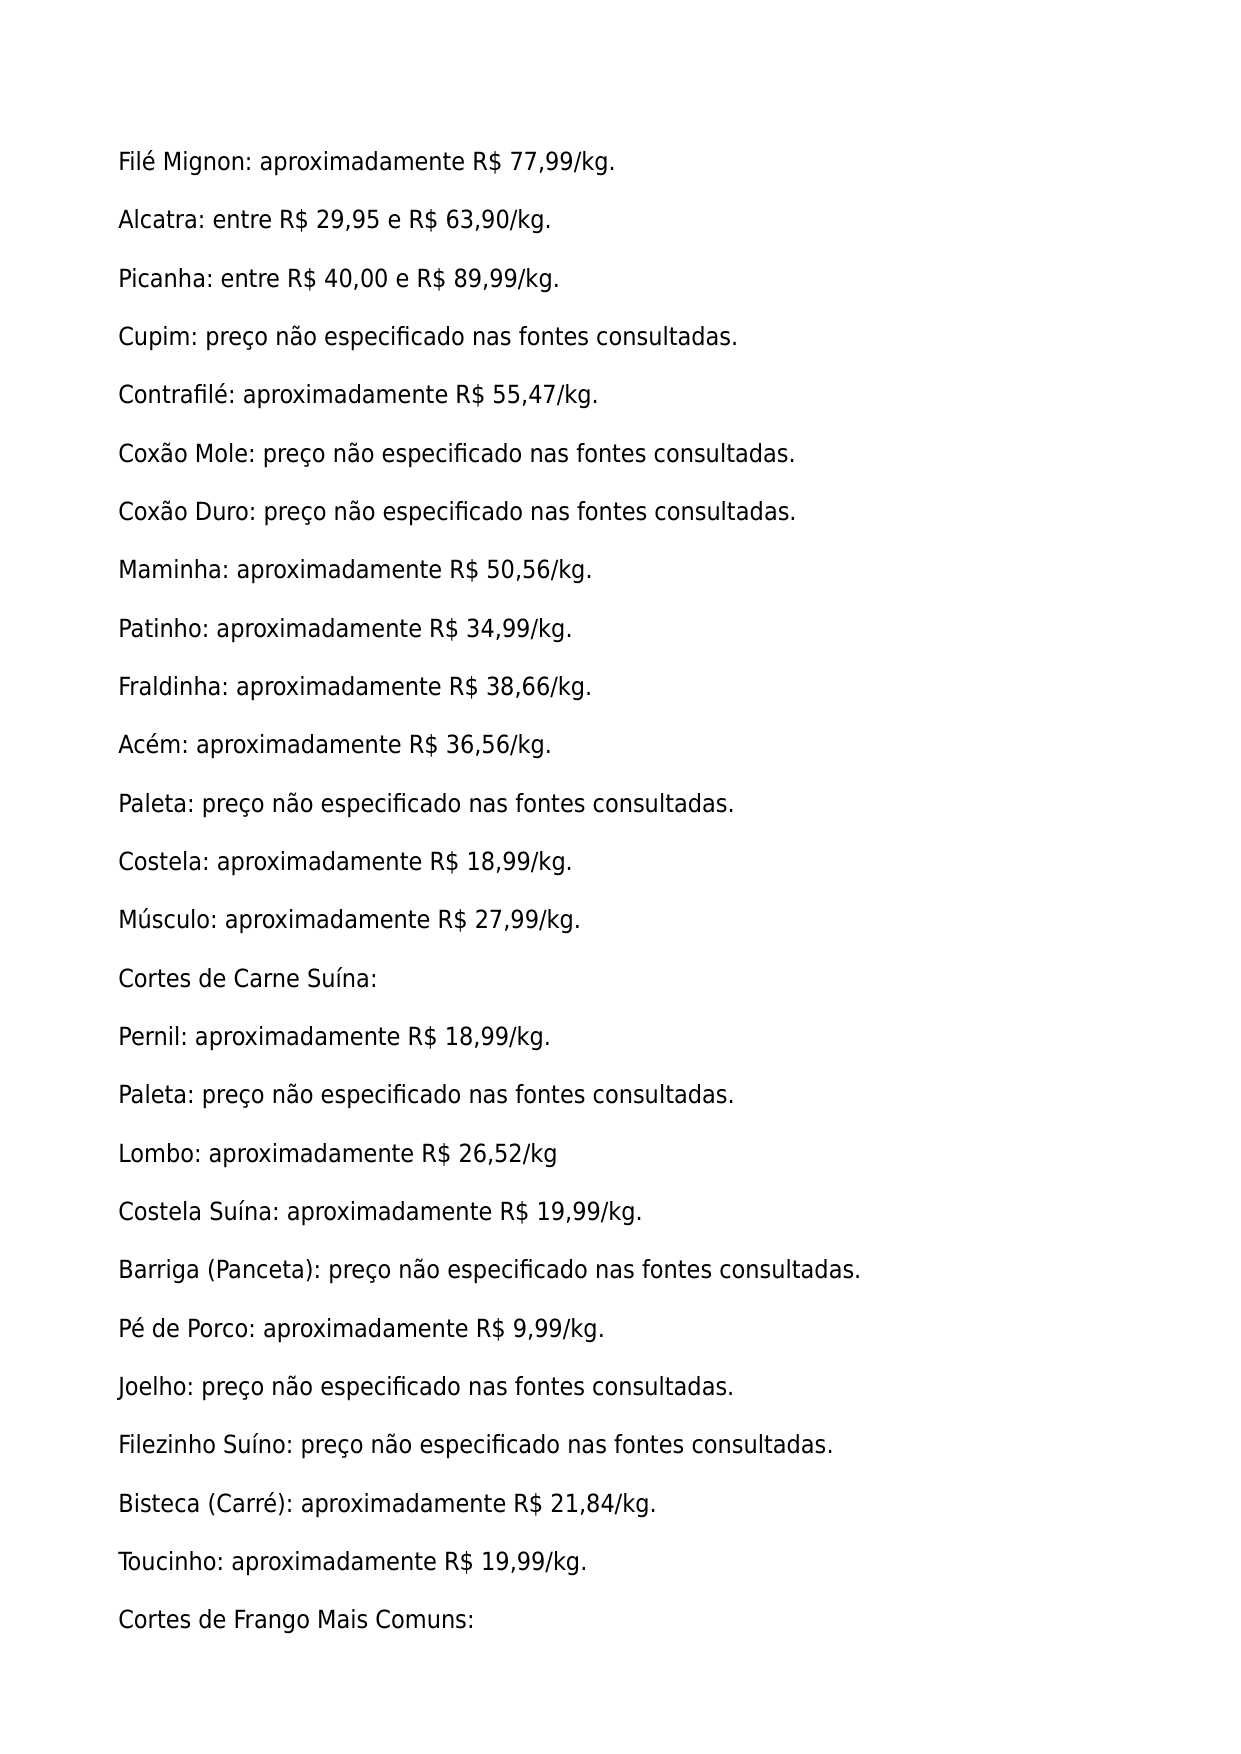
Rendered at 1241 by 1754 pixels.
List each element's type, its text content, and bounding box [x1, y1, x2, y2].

text Filé Mignon: aproximadamente R$ 77,99/kg. Alcatra: entre R$ 29,95 e R$ 63,90/kg. Picanha: entre R$ 40,00 e R$ 89,99/kg. Cupim: preço não especificado nas fontes consultadas. Contrafilé: aproximadamente R$ 55,47/kg. Coxão Mole: preço não especificado nas fontes consultadas. Coxão Duro: preço não especificado nas fontes consultadas. Maminha: aproximadamente R$ 50,56/kg. Patinho: aproximadamente R$ 34,99/kg. Fraldinha: aproximadamente R$ 38,66/kg. Acém: aproximadamente R$ 36,56/kg. Paleta: preço não especificado nas fontes consultadas. Costela: aproximadamente R$ 18,99/kg. Músculo: aproximadamente R$ 27,99/kg. Cortes de Carne Suína: Pernil: aproximadamente R$ 18,99/kg. Paleta: preço não especificado nas fontes consultadas. Lombo: aproximadamente R$ 26,52/kg Costela Suína: aproximadamente R$ 19,99/kg. Barriga (Panceta): preço não especificado nas fontes consultadas. Pé de Porco: aproximadamente R$ 9,99/kg. Joelho: preço não especificado nas fontes consultadas. Filezinho Suíno: preço não especificado nas fontes consultadas. Bisteca (Carré): aproximadamente R$ 21,84/kg. Toucinho: aproximadamente R$ 19,99/kg. Cortes de Frango Mais Comuns: [118, 147, 1122, 1635]
